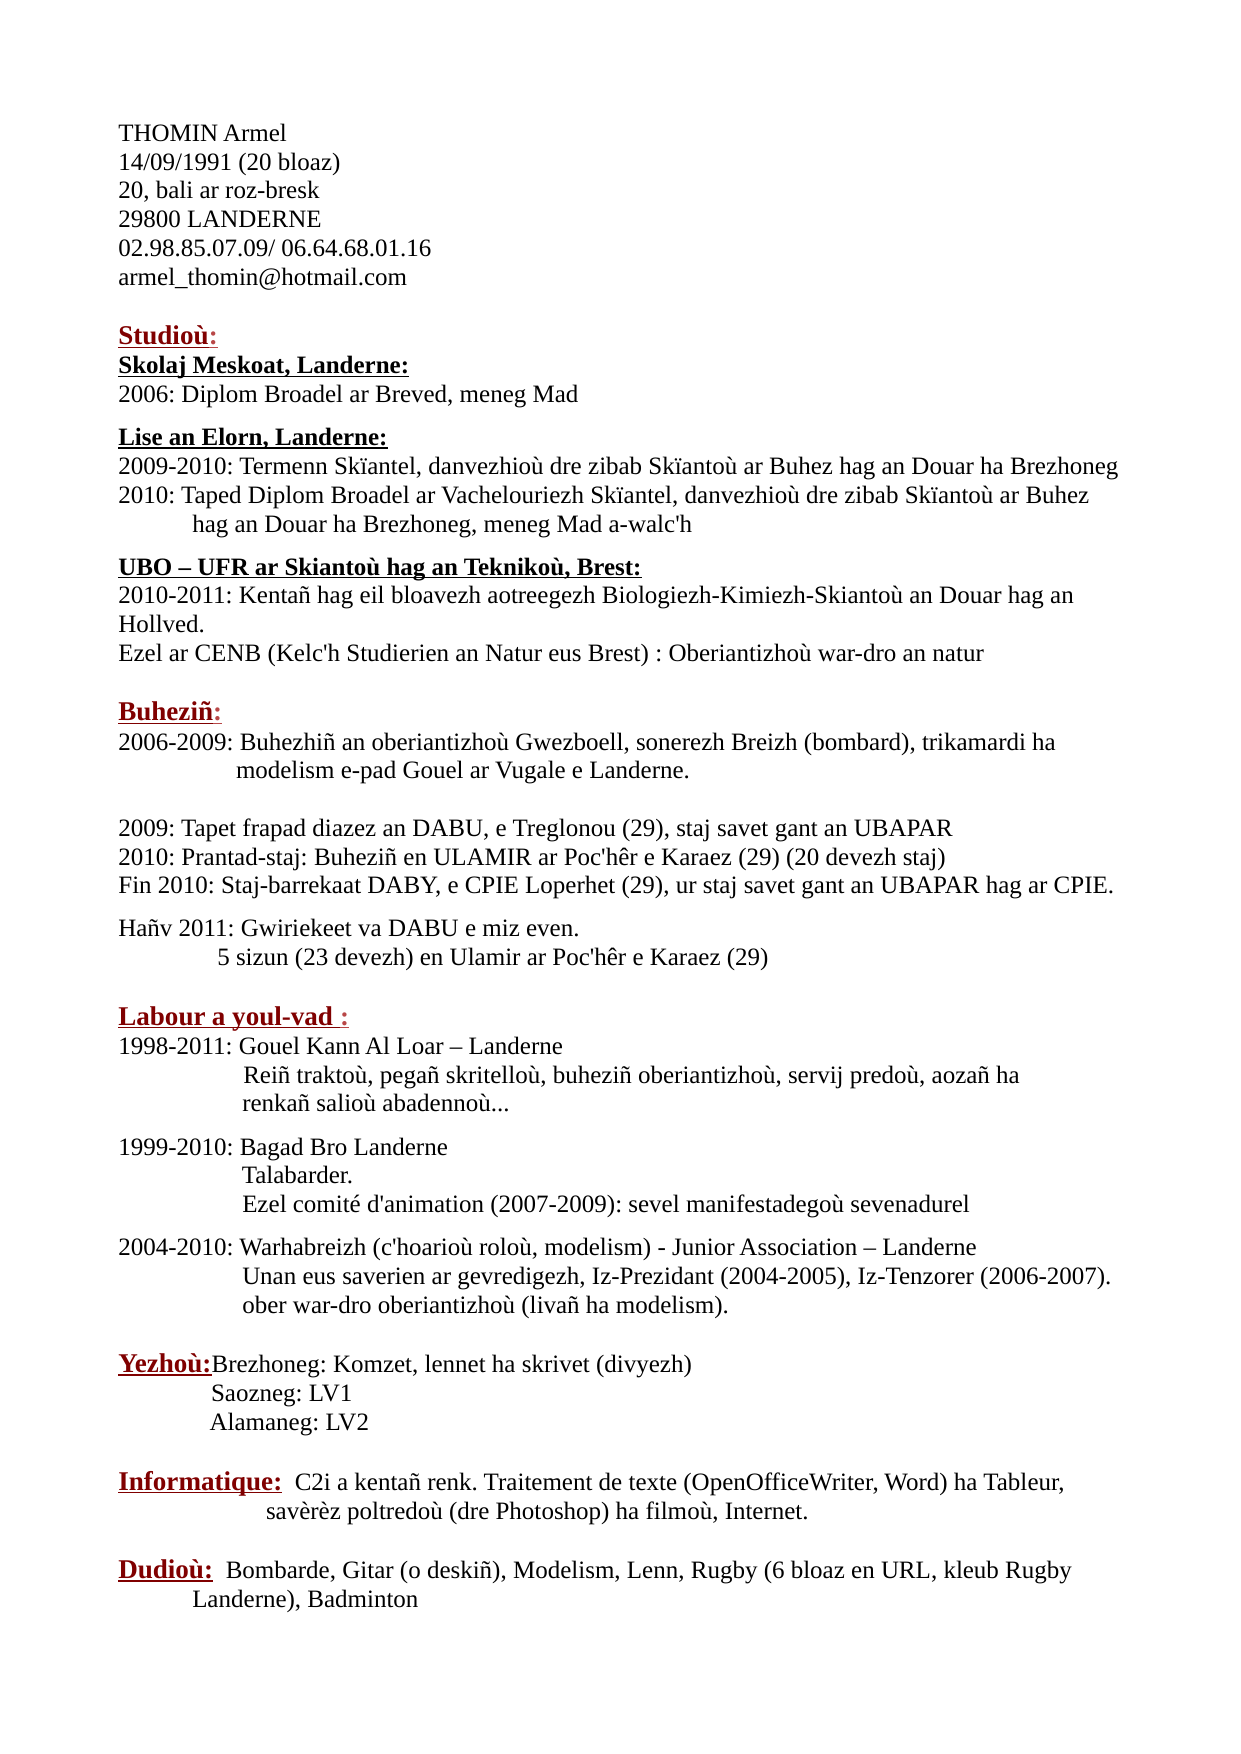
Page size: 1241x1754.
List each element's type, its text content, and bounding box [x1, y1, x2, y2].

text Yezhoù:Brezhoneg: Komzet, lennet ha skrivet (divyezh) [118, 1347, 1122, 1378]
text Dudioù: Bombarde, Gitar (o deskiñ), Modelism, Lenn, Rugby (6 bloaz en URL, kleub Rugby Landerne), Badminton [118, 1553, 1122, 1613]
text Buheziñ: [118, 696, 1122, 727]
text 2009-2010: Termenn Skïantel, danvezhioù dre zibab Skïantoù ar Buhez hag an Douar ha Brezhoneg [118, 451, 1122, 480]
text 2006-2009: Buhezhiñ an oberiantizhoù Gwezboell, sonerezh Breizh (bombard), trikamardi ha modelism e-pad Gouel ar Vugale e Landerne. [118, 727, 1122, 784]
text Skolaj Meskoat, Landerne: [118, 351, 1122, 379]
text 2009: Tapet frapad diazez an DABU, e Treglonou (29), staj savet gant an UBAPAR [118, 813, 1122, 842]
text 2010: Taped Diplom Broadel ar Vachelouriezh Skïantel, danvezhioù dre zibab Skïantoù ar Buhez hag an Douar ha Brezhoneg, meneg Mad a-walc'h [118, 480, 1122, 537]
text Hañv 2011: Gwiriekeet va DABU e miz even. [118, 913, 1122, 942]
text Lise an Elorn, Landerne: [118, 422, 1122, 451]
text Fin 2010: Staj-barrekaat DABY, e CPIE Loperhet (29), ur staj savet gant an UBAPAR hag ar CPIE. [118, 870, 1122, 899]
text Informatique: C2i a kentañ renk. Traitement de texte (OpenOfficeWriter, Word) ha Tableur, savèrèz poltredoù (dre Photoshop) ha filmoù, Internet. [118, 1464, 1122, 1524]
text Reiñ traktoù, pegañ skritelloù, buheziñ oberiantizhoù, servij predoù, aozañ ha renkañ salioù abadennoù... [118, 1060, 1122, 1117]
text Studioù: [118, 319, 1122, 351]
text armel_thomin@hotmail.com [118, 262, 1122, 291]
text Talabarder. [118, 1160, 1122, 1189]
text 29800 LANDERNE [118, 204, 1122, 233]
text 14/09/1991 (20 bloaz) [118, 147, 1122, 176]
text 2010-2011: Kentañ hag eil bloavezh aotreegezh Biologiezh-Kimiezh-Skiantoù an Douar hag an Hollved. [118, 581, 1122, 638]
text 5 sizun (23 devezh) en Ulamir ar Poc'hêr e Karaez (29) [118, 942, 1122, 971]
text Labour a youl-vad : [118, 1000, 1122, 1031]
text Alamaneg: LV2 [118, 1407, 1122, 1436]
text 02.98.85.07.09/ 06.64.68.01.16 [118, 233, 1122, 262]
text ober war-dro oberiantizhoù (livañ ha modelism). [118, 1290, 1122, 1318]
text Ezel comité d'animation (2007-2009): sevel manifestadegoù sevenadurel [118, 1189, 1122, 1218]
text 2010: Prantad-staj: Buheziñ en ULAMIR ar Poc'hêr e Karaez (29) (20 devezh staj) [118, 842, 1122, 870]
text 1999-2010: Bagad Bro Landerne [118, 1132, 1122, 1160]
text 1998-2011: Gouel Kann Al Loar – Landerne [118, 1031, 1122, 1060]
text 20, bali ar roz-bresk [118, 176, 1122, 204]
text 2006: Diplom Broadel ar Breved, meneg Mad [118, 379, 1122, 408]
text THOMIN Armel [118, 118, 1122, 147]
text 2004-2010: Warhabreizh (c'hoarioù roloù, modelism) - Junior Association – Landerne Unan eus saverien ar gevredigezh, Iz-Prezidant (2004-2005), Iz-Tenzorer (2006-2007). [118, 1232, 1122, 1290]
text UBO – UFR ar Skiantoù hag an Teknikoù, Brest: [118, 552, 1122, 581]
text Saozneg: LV1 [118, 1378, 1122, 1407]
text Ezel ar CENB (Kelc'h Studierien an Natur eus Brest) : Oberiantizhoù war-dro an natur [118, 638, 1122, 667]
